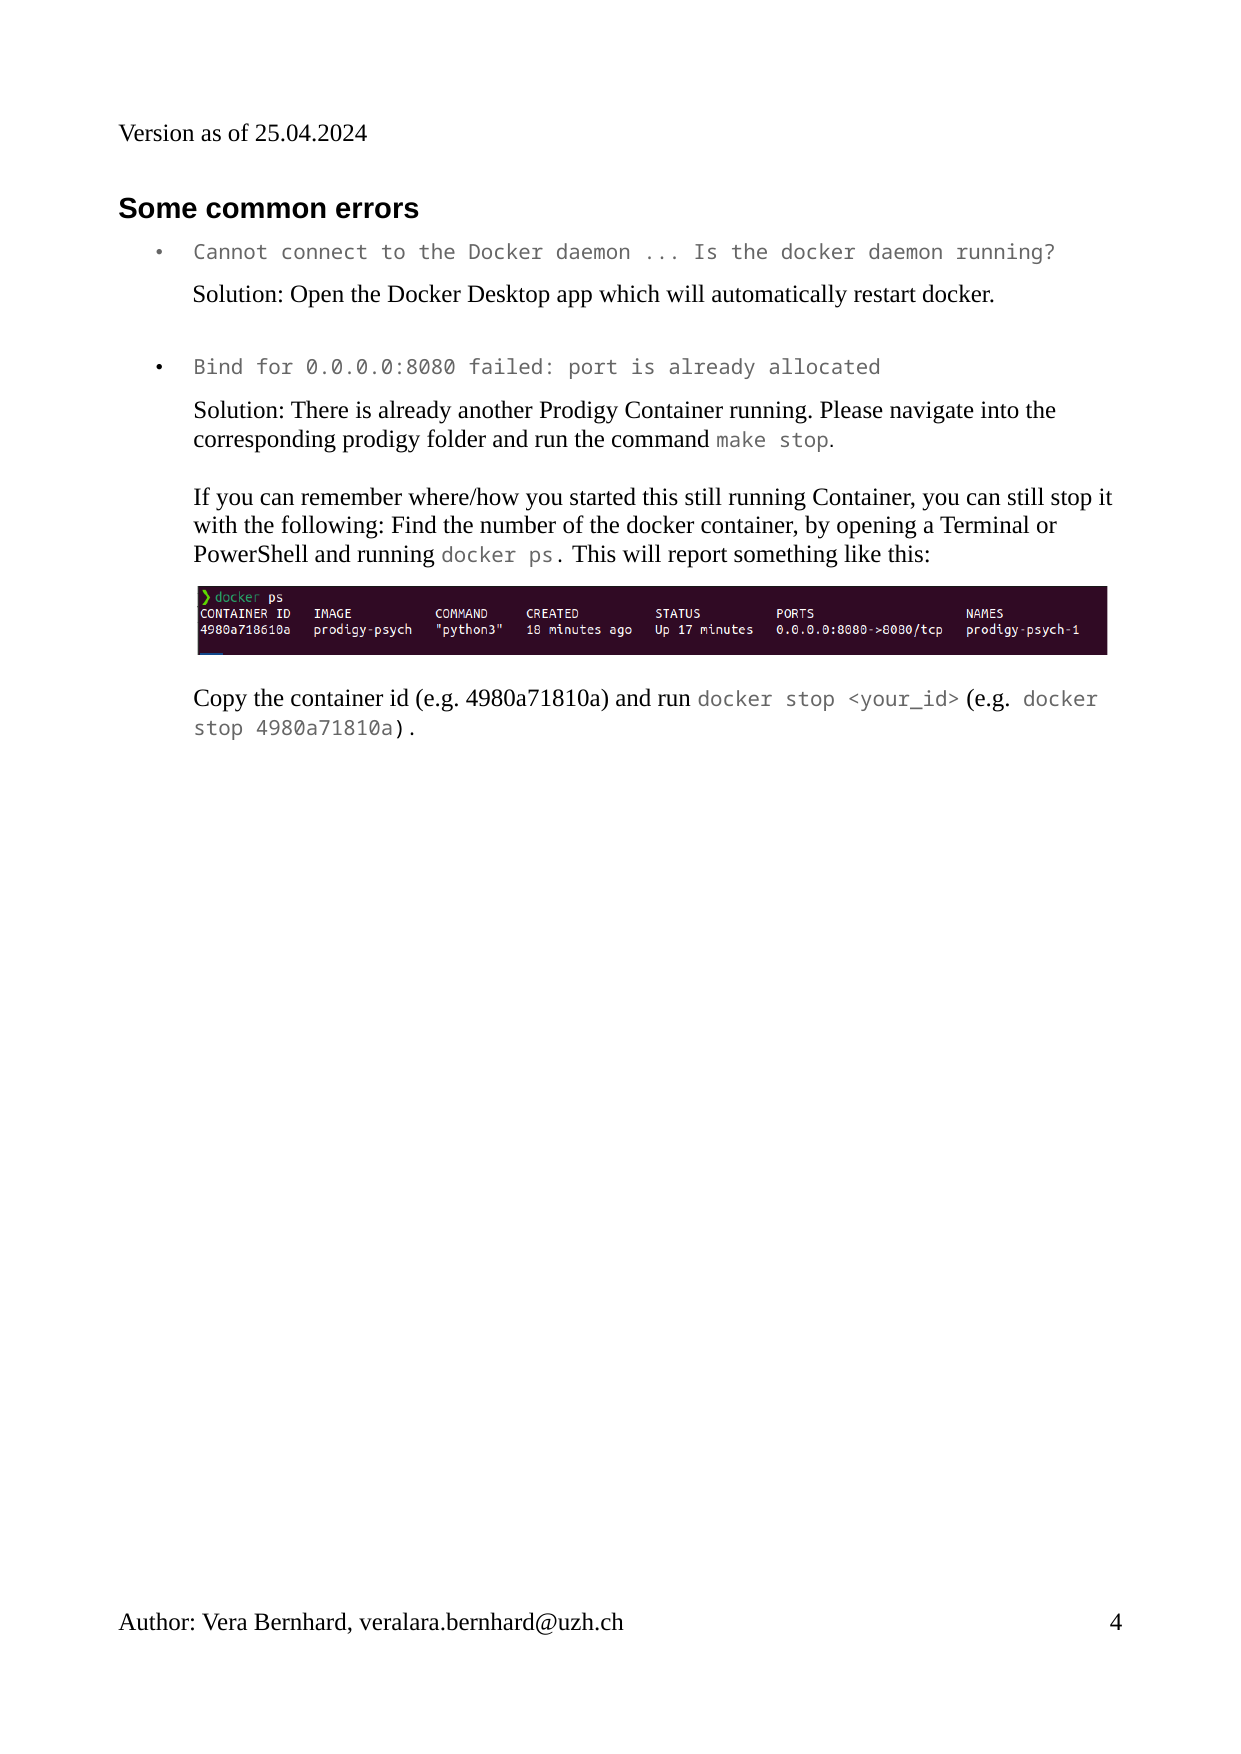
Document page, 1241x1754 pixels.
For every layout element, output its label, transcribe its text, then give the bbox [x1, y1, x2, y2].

subtitle Some common errors [118, 191, 1122, 224]
list Copy the container id (e.g. 4980a71810a) and run docker stop <your_id> (e.g. docker stop 4980a71810a). [156, 683, 1122, 741]
list Cannot connect to the Docker daemon ... Is the docker daemon running? [156, 237, 1122, 265]
list If you can remember where/how you started this still running Container, you can still stop it with the following: Find the number of the docker container, by opening a Terminal or PowerShell and running docker ps. This will report something like this: [156, 482, 1122, 569]
text Solution: Open the Docker Desktop app which will automatically restart docker. [118, 279, 1122, 309]
picture [197, 586, 1108, 655]
list Solution: There is already another Prodigy Container running. Please navigate into the corresponding prodigy folder and run the command make stop. [156, 395, 1122, 453]
list Bind for 0.0.0.0:8080 failed: port is already allocated [156, 352, 1122, 381]
